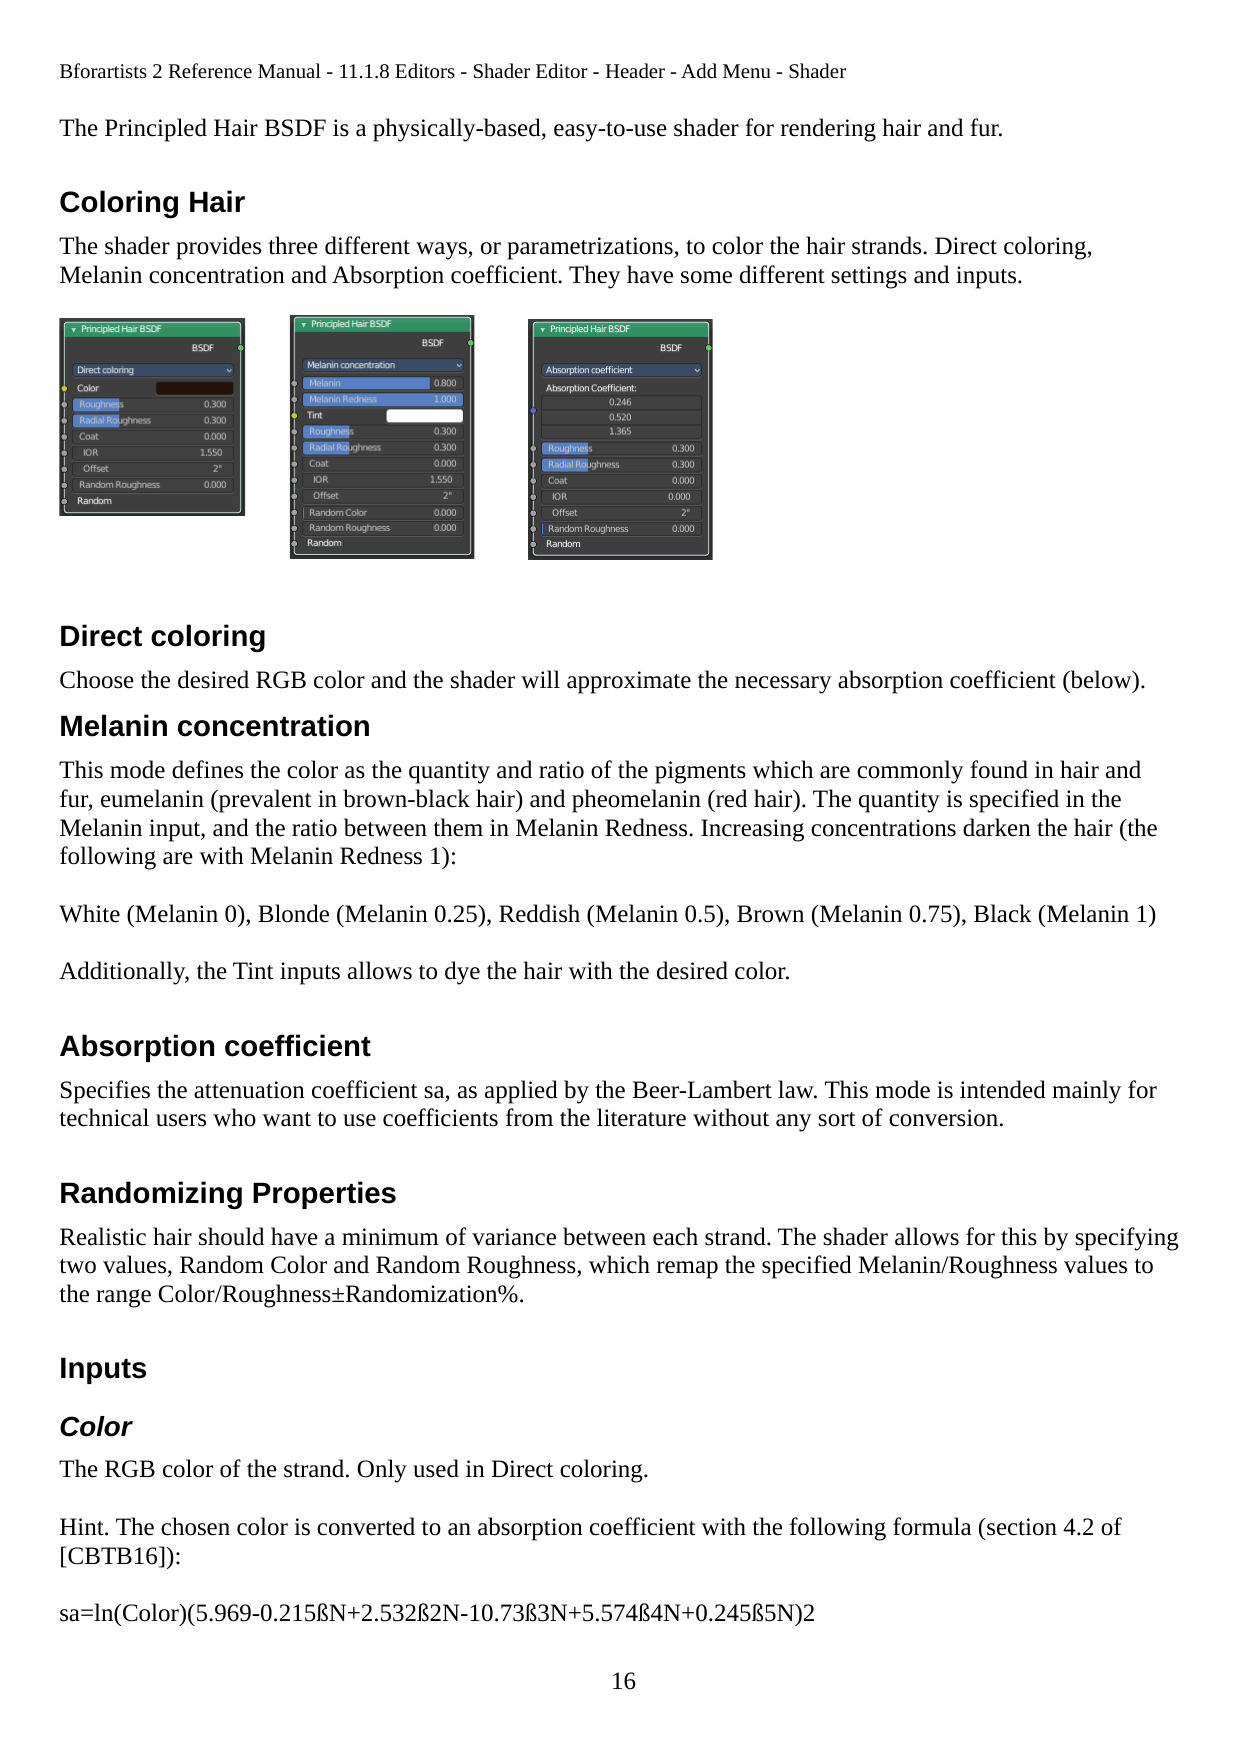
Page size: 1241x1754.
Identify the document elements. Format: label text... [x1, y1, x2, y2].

text sa=ln(Color)(5.969-0.215ßN+2.532ß2N-10.73ß3N+5.574ß4N+0.245ß5N)2 [59, 1598, 1181, 1627]
text Additionally, the Tint inputs allows to dye the hair with the desired color. [59, 956, 1181, 985]
subtitle Direct coloring [59, 619, 1181, 653]
text This mode defines the color as the quantity and ratio of the pigments which are commonly found in hair and fur, eumelanin (prevalent in brown-black hair) and pheomelanin (red hair). The quantity is specified in the Melanin input, and the ratio between them in Melanin Redness. Increasing concentrations darken the hair (the following are with Melanin Redness 1): [59, 755, 1181, 870]
subtitle Coloring Hair [59, 185, 1181, 218]
text Choose the desired RGB color and the shader will approximate the necessary absorption coefficient (below). [59, 666, 1181, 694]
text Realistic hair should have a minimum of variance between each strand. The shader allows for this by specifying two values, Random Color and Random Roughness, which remap the specified Melanin/Roughness values to the range Color/Roughness±Randomization%. [59, 1222, 1181, 1308]
text Specifies the attenuation coefficient sa, as applied by the Beer-Lambert law. This mode is intended mainly for technical users who want to use coefficients from the literature without any sort of conversion. [59, 1075, 1181, 1132]
subtitle Melanin concentration [59, 709, 1181, 743]
text Hint. The chosen color is converted to an absorption coefficient with the following formula (section 4.2 of [CBTB16]): [59, 1512, 1181, 1569]
text White (Melanin 0), Blonde (Melanin 0.25), Reddish (Melanin 0.5), Brown (Melanin 0.75), Black (Melanin 1) [59, 899, 1181, 928]
text The Principled Hair BSDF is a physically-based, easy-to-use shader for rendering hair and fur. [59, 113, 1181, 141]
picture [289, 315, 475, 559]
text The RGB color of the strand. Only used in Direct coloring. [59, 1454, 1181, 1483]
subtitle Inputs [59, 1351, 1181, 1385]
text The shader provides three different ways, or parametrizations, to color the hair strands. Direct coloring, Melanin concentration and Absorption coefficient. They have some different settings and inputs. [59, 231, 1181, 288]
subtitle Color [59, 1410, 1181, 1442]
picture [59, 318, 246, 516]
picture [528, 319, 713, 560]
subtitle Absorption coefficient [59, 1028, 1181, 1062]
subtitle Randomizing Properties [59, 1176, 1181, 1209]
